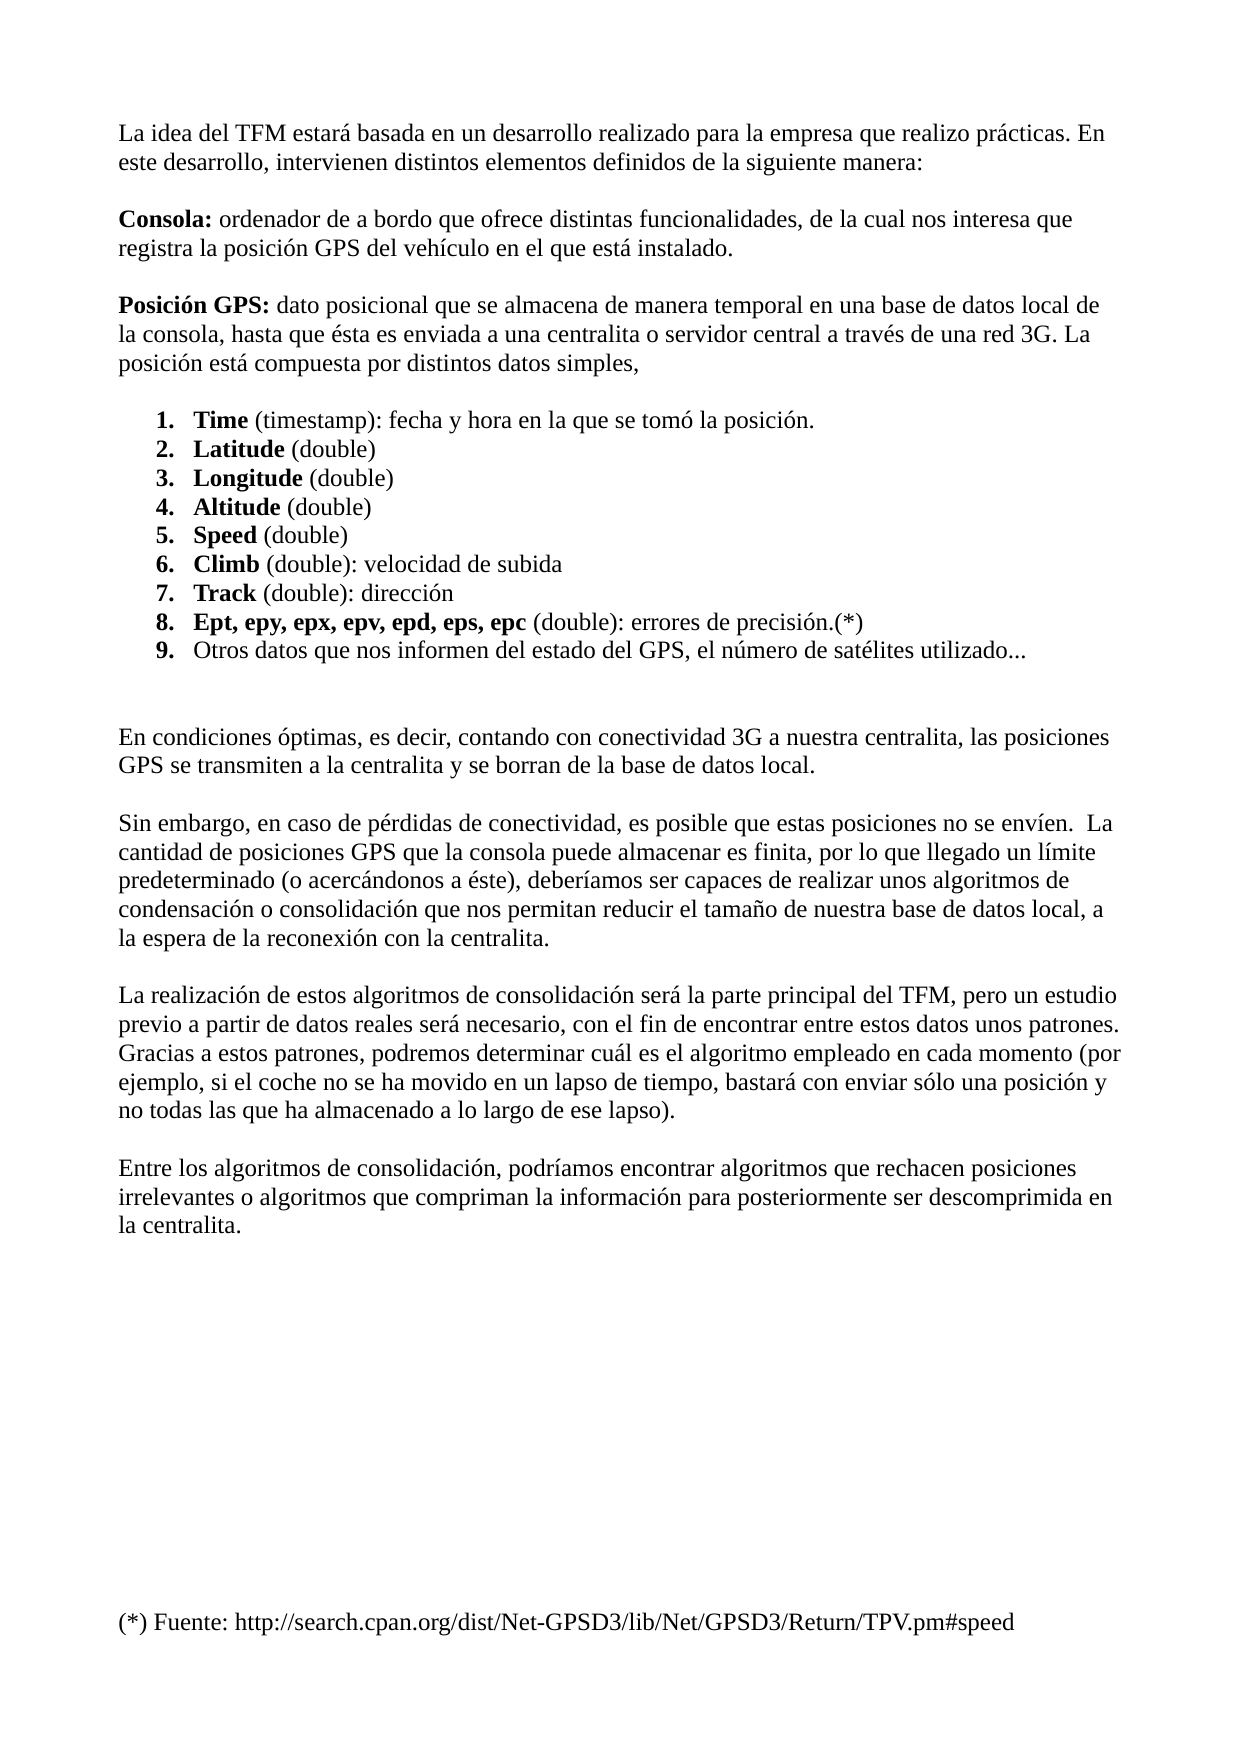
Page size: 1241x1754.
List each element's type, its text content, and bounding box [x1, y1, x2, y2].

list Latitude (double) [156, 434, 1122, 463]
text La realización de estos algoritmos de consolidación será la parte principal del TFM, pero un estudio previo a partir de datos reales será necesario, con el fin de encontrar entre estos datos unos patrones. Gracias a estos patrones, podremos determinar cuál es el algoritmo empleado en cada momento (por ejemplo, si el coche no se ha movido en un lapso de tiempo, bastará con enviar sólo una posición y no todas las que ha almacenado a lo largo de ese lapso). [118, 981, 1122, 1124]
list Otros datos que nos informen del estado del GPS, el número de satélites utilizado... [156, 636, 1122, 664]
list Time (timestamp): fecha y hora en la que se tomó la posición. [156, 406, 1122, 434]
list Ept, epy, epx, epv, epd, eps, epc (double): errores de precisión.(*) [156, 607, 1122, 636]
list Track (double): dirección [156, 578, 1122, 607]
text Consola: ordenador de a bordo que ofrece distintas funcionalidades, de la cual nos interesa que registra la posición GPS del vehículo en el que está instalado. [118, 204, 1122, 262]
list Longitude (double) [156, 463, 1122, 492]
text Entre los algoritmos de consolidación, podríamos encontrar algoritmos que rechacen posiciones irrelevantes o algoritmos que compriman la información para posteriormente ser descomprimida en la centralita. [118, 1153, 1122, 1239]
list Altitude (double) [156, 492, 1122, 521]
text En condiciones óptimas, es decir, contando con conectividad 3G a nuestra centralita, las posiciones GPS se transmiten a la centralita y se borran de la base de datos local. [118, 722, 1122, 779]
text Posición GPS: dato posicional que se almacena de manera temporal en una base de datos local de la consola, hasta que ésta es enviada a una centralita o servidor central a través de una red 3G. La posición está compuesta por distintos datos simples, [118, 291, 1122, 377]
list Climb (double): velocidad de subida [156, 549, 1122, 578]
text Sin embargo, en caso de pérdidas de conectividad, es posible que estas posiciones no se envíen. La cantidad de posiciones GPS que la consola puede almacenar es finita, por lo que llegado un límite predeterminado (o acercándonos a éste), deberíamos ser capaces de realizar unos algoritmos de condensación o consolidación que nos permitan reducir el tamaño de nuestra base de datos local, a la espera de la reconexión con la centralita. [118, 808, 1122, 952]
text La idea del TFM estará basada en un desarrollo realizado para la empresa que realizo prácticas. En este desarrollo, intervienen distintos elementos definidos de la siguiente manera: [118, 118, 1122, 176]
list Speed (double) [156, 521, 1122, 549]
